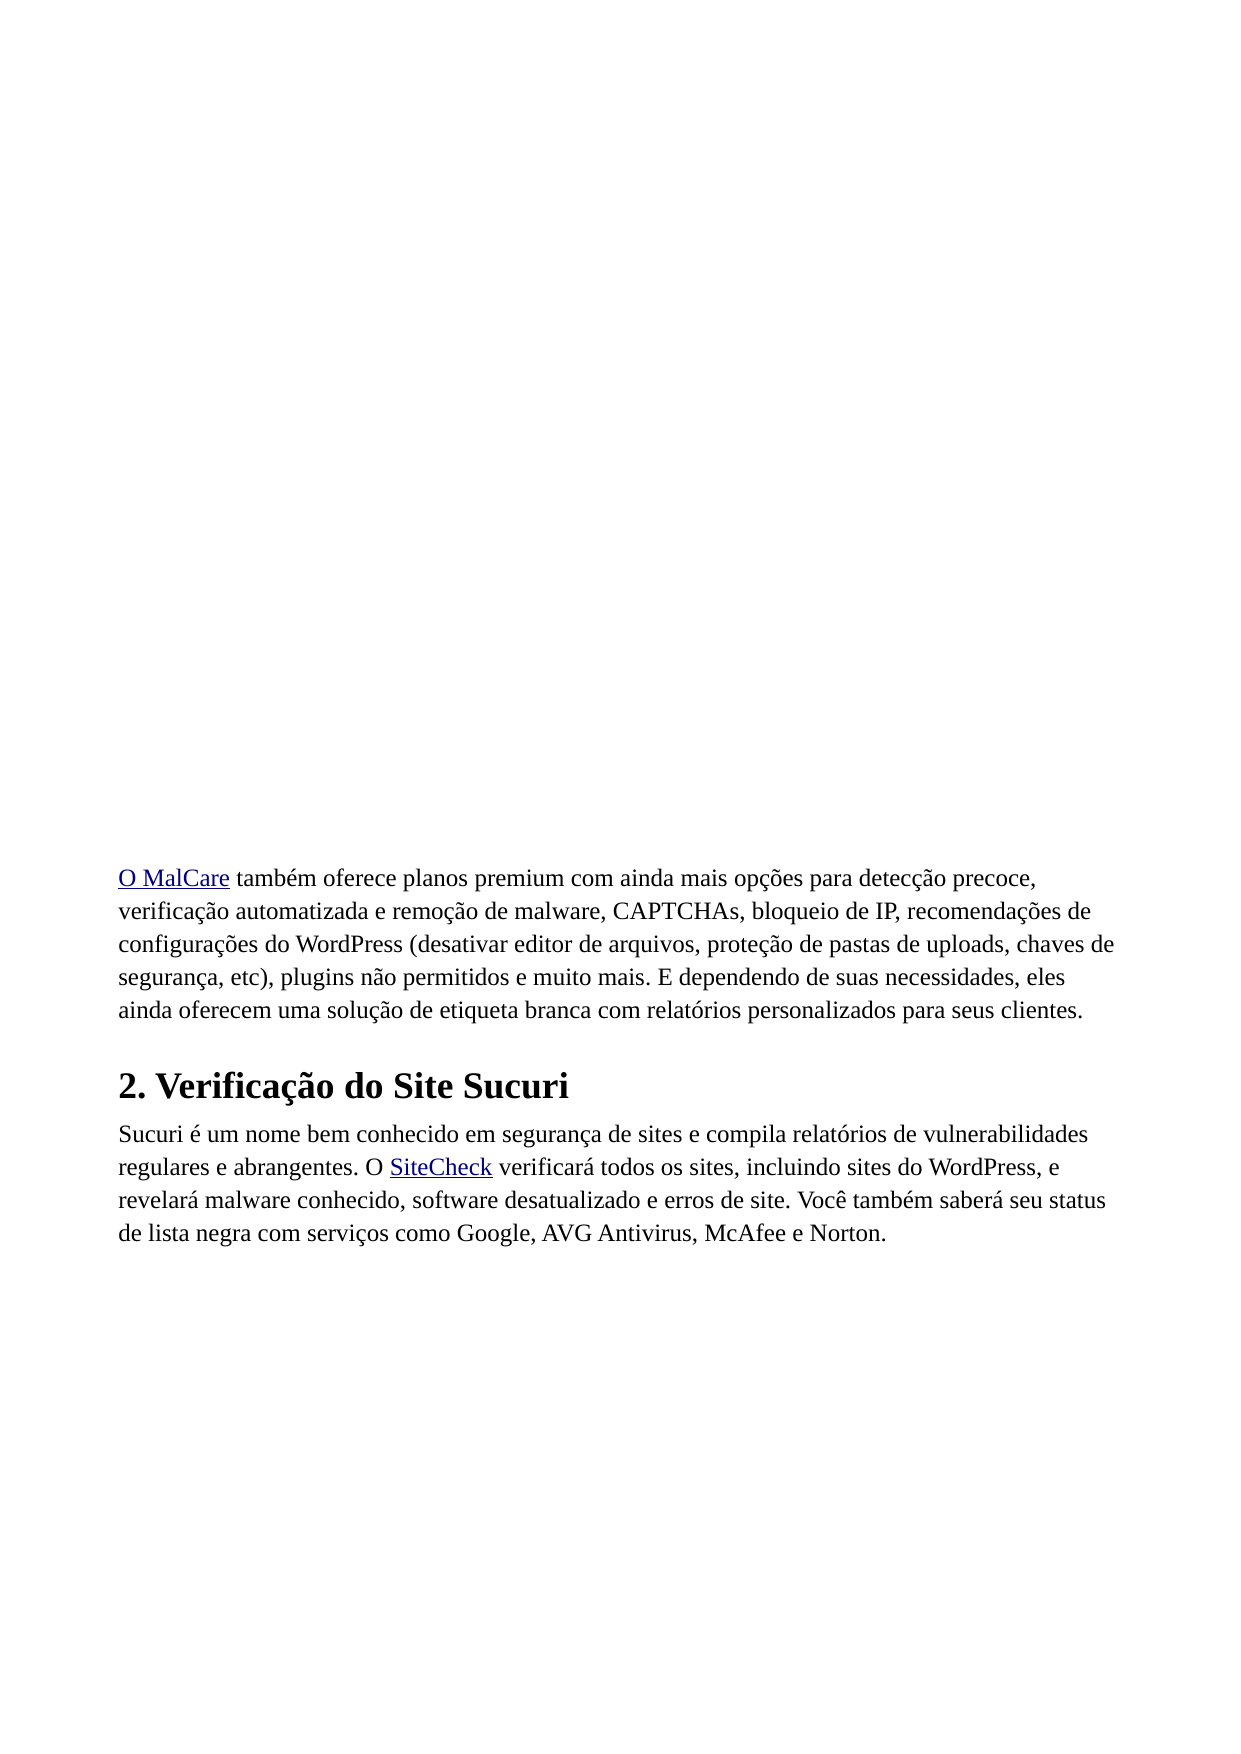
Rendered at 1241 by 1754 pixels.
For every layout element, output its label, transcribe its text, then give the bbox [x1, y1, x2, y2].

subtitle 2. Verificação do Site Sucuri [118, 1063, 1122, 1106]
text O MalCare também oferece planos premium com ainda mais opções para detecção precoce, verificação automatizada e remoção de malware, CAPTCHAs, bloqueio de IP, recomendações de configurações do WordPress (desativar editor de arquivos, proteção de pastas de uploads, chaves de segurança, etc), plugins não permitidos e muito mais. E dependendo de suas necessidades, eles ainda oferecem uma solução de etiqueta branca com relatórios personalizados para seus clientes. [118, 863, 1122, 1023]
text Sucuri é um nome bem conhecido em segurança de sites e compila relatórios de vulnerabilidades regulares e abrangentes. O SiteCheck verificará todos os sites, incluindo sites do WordPress, e revelará malware conhecido, software desatualizado e erros de site. Você também saberá seu status de lista negra com serviços como Google, AVG Antivirus, McAfee e Norton. [118, 1119, 1122, 1247]
